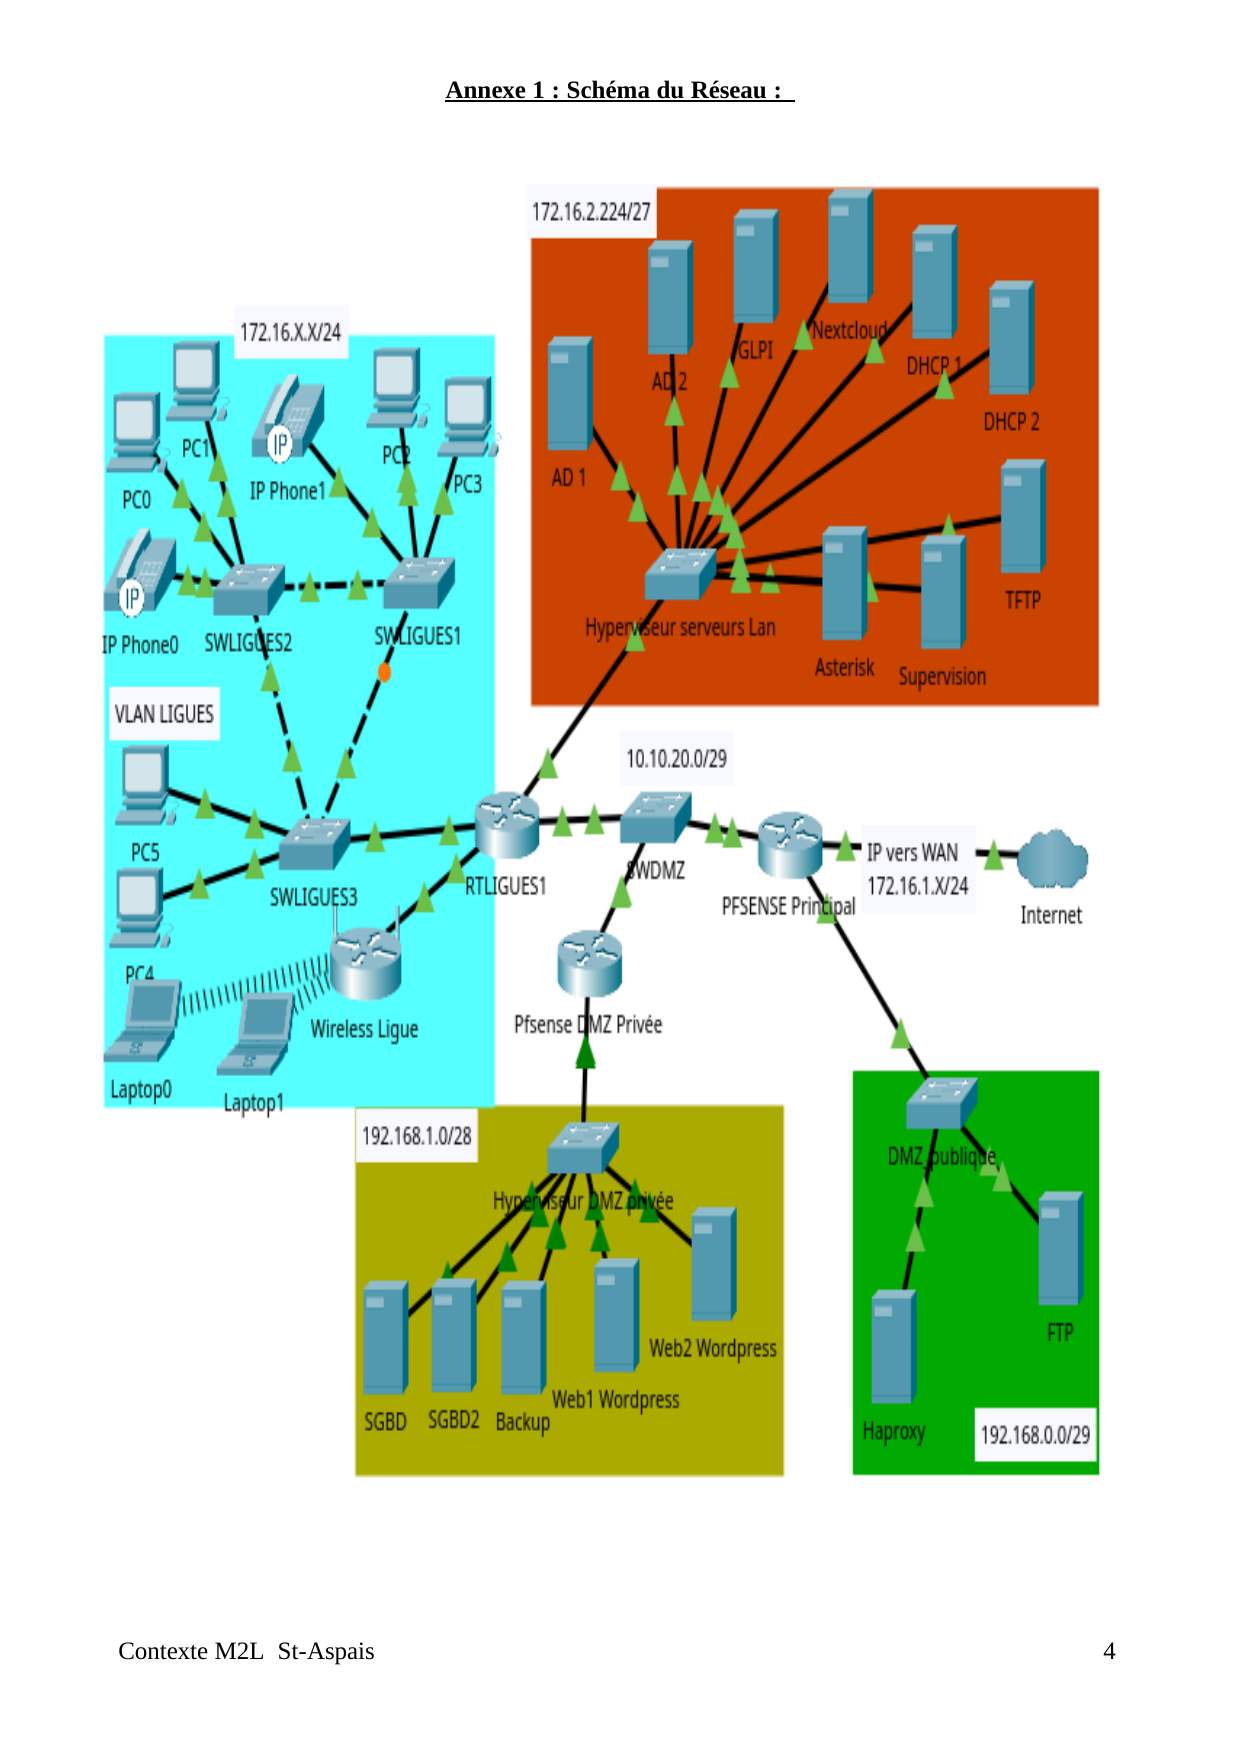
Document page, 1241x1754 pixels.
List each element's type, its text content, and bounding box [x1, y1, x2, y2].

text Annexe 1 : Schéma du Réseau : [118, 75, 1122, 104]
picture [95, 183, 1100, 1480]
